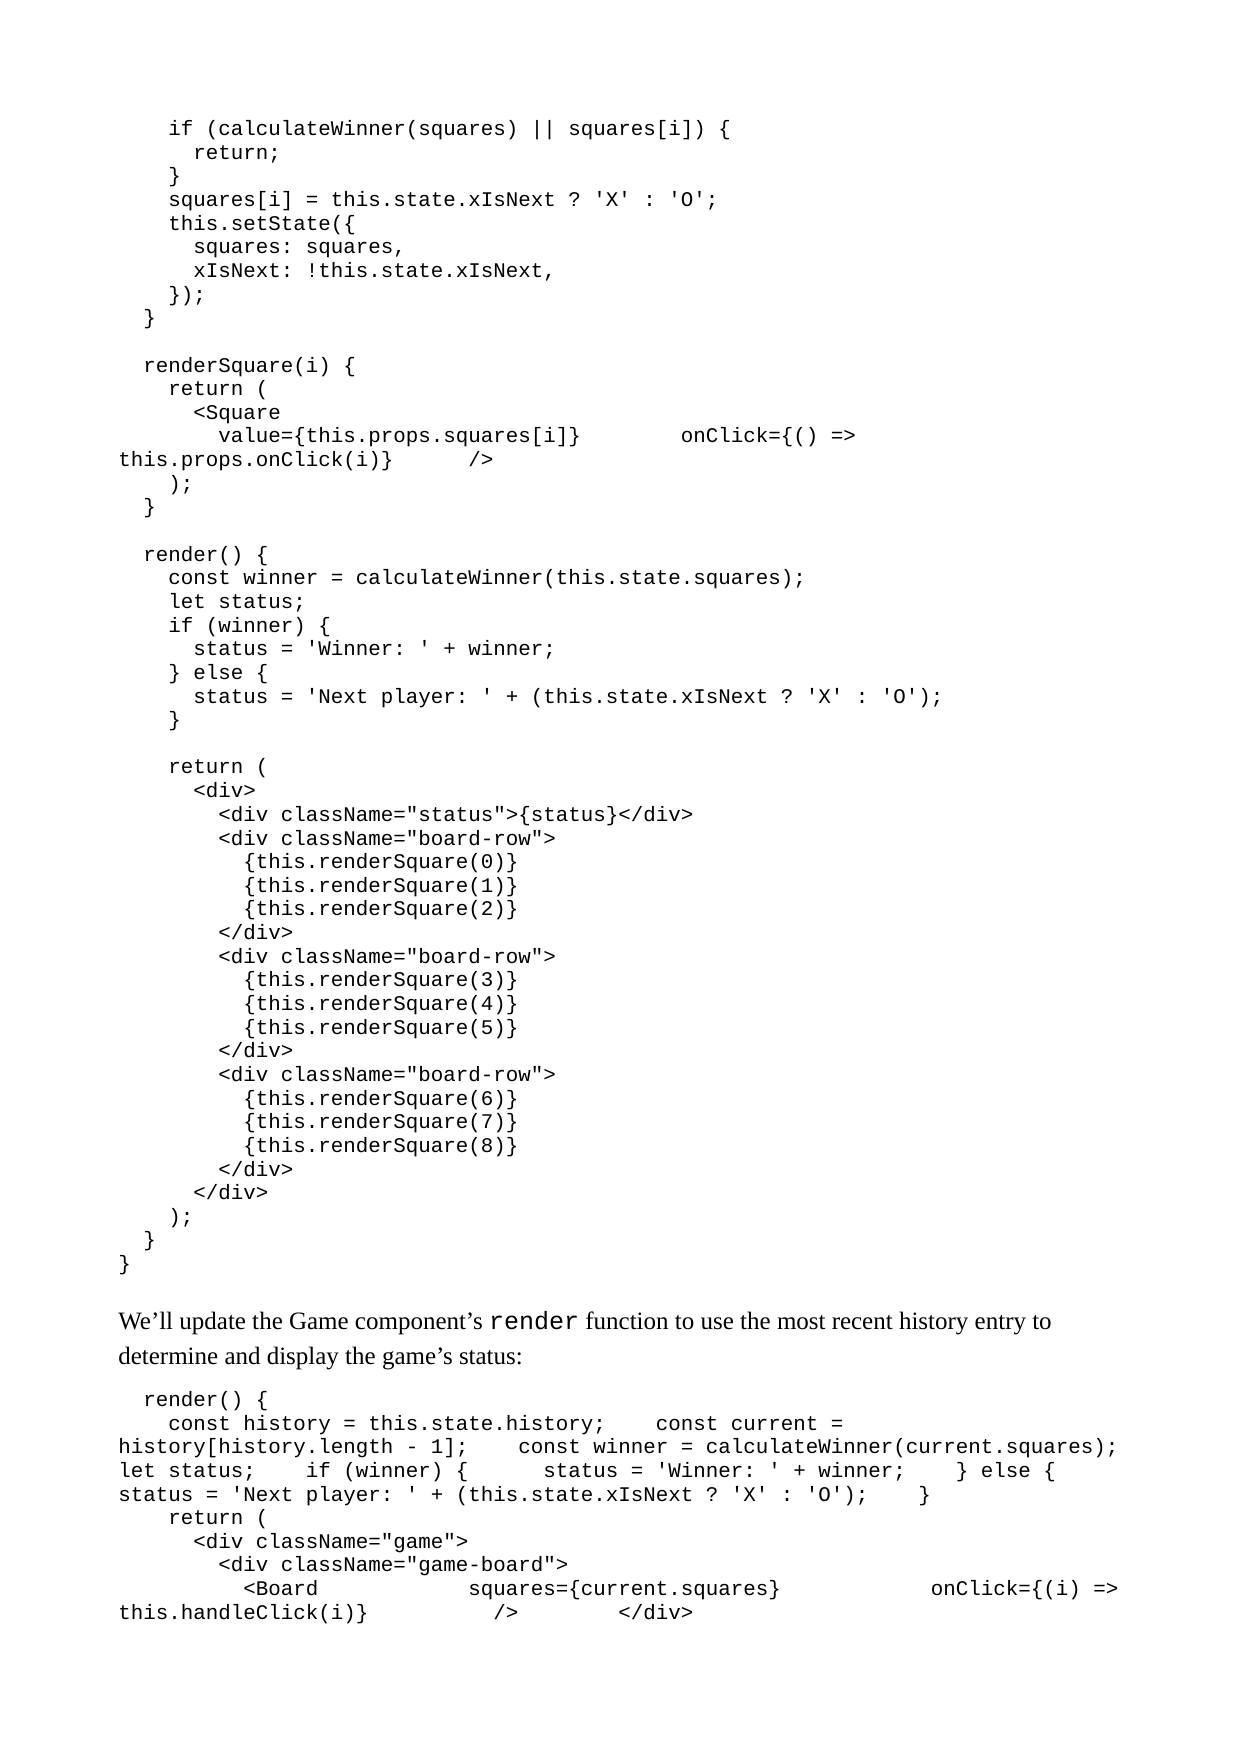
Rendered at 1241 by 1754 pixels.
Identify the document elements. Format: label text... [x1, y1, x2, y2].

text We’ll update the Game component’s render function to use the most recent history entry to determine and display the game’s status: [118, 1306, 1122, 1370]
text } [118, 307, 1122, 331]
text {this.renderSquare(5)} [118, 1017, 1122, 1040]
text {this.renderSquare(6)} [118, 1088, 1122, 1111]
text return ( [118, 378, 1122, 402]
text <div> [118, 780, 1122, 804]
text ); [118, 1206, 1122, 1229]
text squares: squares, [118, 236, 1122, 260]
text <div className="game-board"> [118, 1554, 1122, 1578]
text render() { [118, 544, 1122, 567]
text value={this.props.squares[i]} onClick={() => this.props.onClick(i)} /> [118, 426, 1122, 473]
text ); [118, 473, 1122, 496]
text let status; [118, 591, 1122, 615]
text <div className="board-row"> [118, 1064, 1122, 1088]
text return; [118, 142, 1122, 165]
text const history = this.state.history; const current = history[history.length - 1]; const winner = calculateWinner(current.squares); let status; if (winner) { status = 'Winner: ' + winner; } else { status = 'Next player: ' + (this.state.xIsNext ? 'X' : 'O'); } [118, 1413, 1122, 1507]
text } [118, 165, 1122, 189]
text } [118, 709, 1122, 733]
text return ( [118, 757, 1122, 780]
text } [118, 1229, 1122, 1253]
text {this.renderSquare(8)} [118, 1135, 1122, 1158]
text return ( [118, 1507, 1122, 1531]
text status = 'Next player: ' + (this.state.xIsNext ? 'X' : 'O'); [118, 686, 1122, 709]
text if (winner) { [118, 615, 1122, 638]
text </div> [118, 1040, 1122, 1064]
text this.setState({ [118, 213, 1122, 236]
text <Board squares={current.squares} onClick={(i) => this.handleClick(i)} /> </div> [118, 1578, 1122, 1625]
text } [118, 496, 1122, 520]
text <div className="board-row"> [118, 946, 1122, 969]
text </div> [118, 922, 1122, 946]
text } [118, 1253, 1122, 1277]
text </div> [118, 1158, 1122, 1182]
text <div className="status">{status}</div> [118, 804, 1122, 827]
text {this.renderSquare(4)} [118, 993, 1122, 1017]
text <div className="board-row"> [118, 827, 1122, 851]
text } else { [118, 662, 1122, 686]
text renderSquare(i) { [118, 354, 1122, 378]
text </div> [118, 1182, 1122, 1206]
text {this.renderSquare(7)} [118, 1111, 1122, 1135]
text {this.renderSquare(1)} [118, 875, 1122, 898]
text {this.renderSquare(3)} [118, 969, 1122, 993]
text render() { [118, 1389, 1122, 1413]
text squares[i] = this.state.xIsNext ? 'X' : 'O'; [118, 189, 1122, 213]
text const winner = calculateWinner(this.state.squares); [118, 567, 1122, 591]
text <div className="game"> [118, 1531, 1122, 1554]
text {this.renderSquare(2)} [118, 898, 1122, 922]
text status = 'Winner: ' + winner; [118, 638, 1122, 662]
text }); [118, 284, 1122, 307]
text <Square [118, 402, 1122, 426]
text {this.renderSquare(0)} [118, 851, 1122, 875]
text if (calculateWinner(squares) || squares[i]) { [118, 118, 1122, 142]
text xIsNext: !this.state.xIsNext, [118, 260, 1122, 284]
